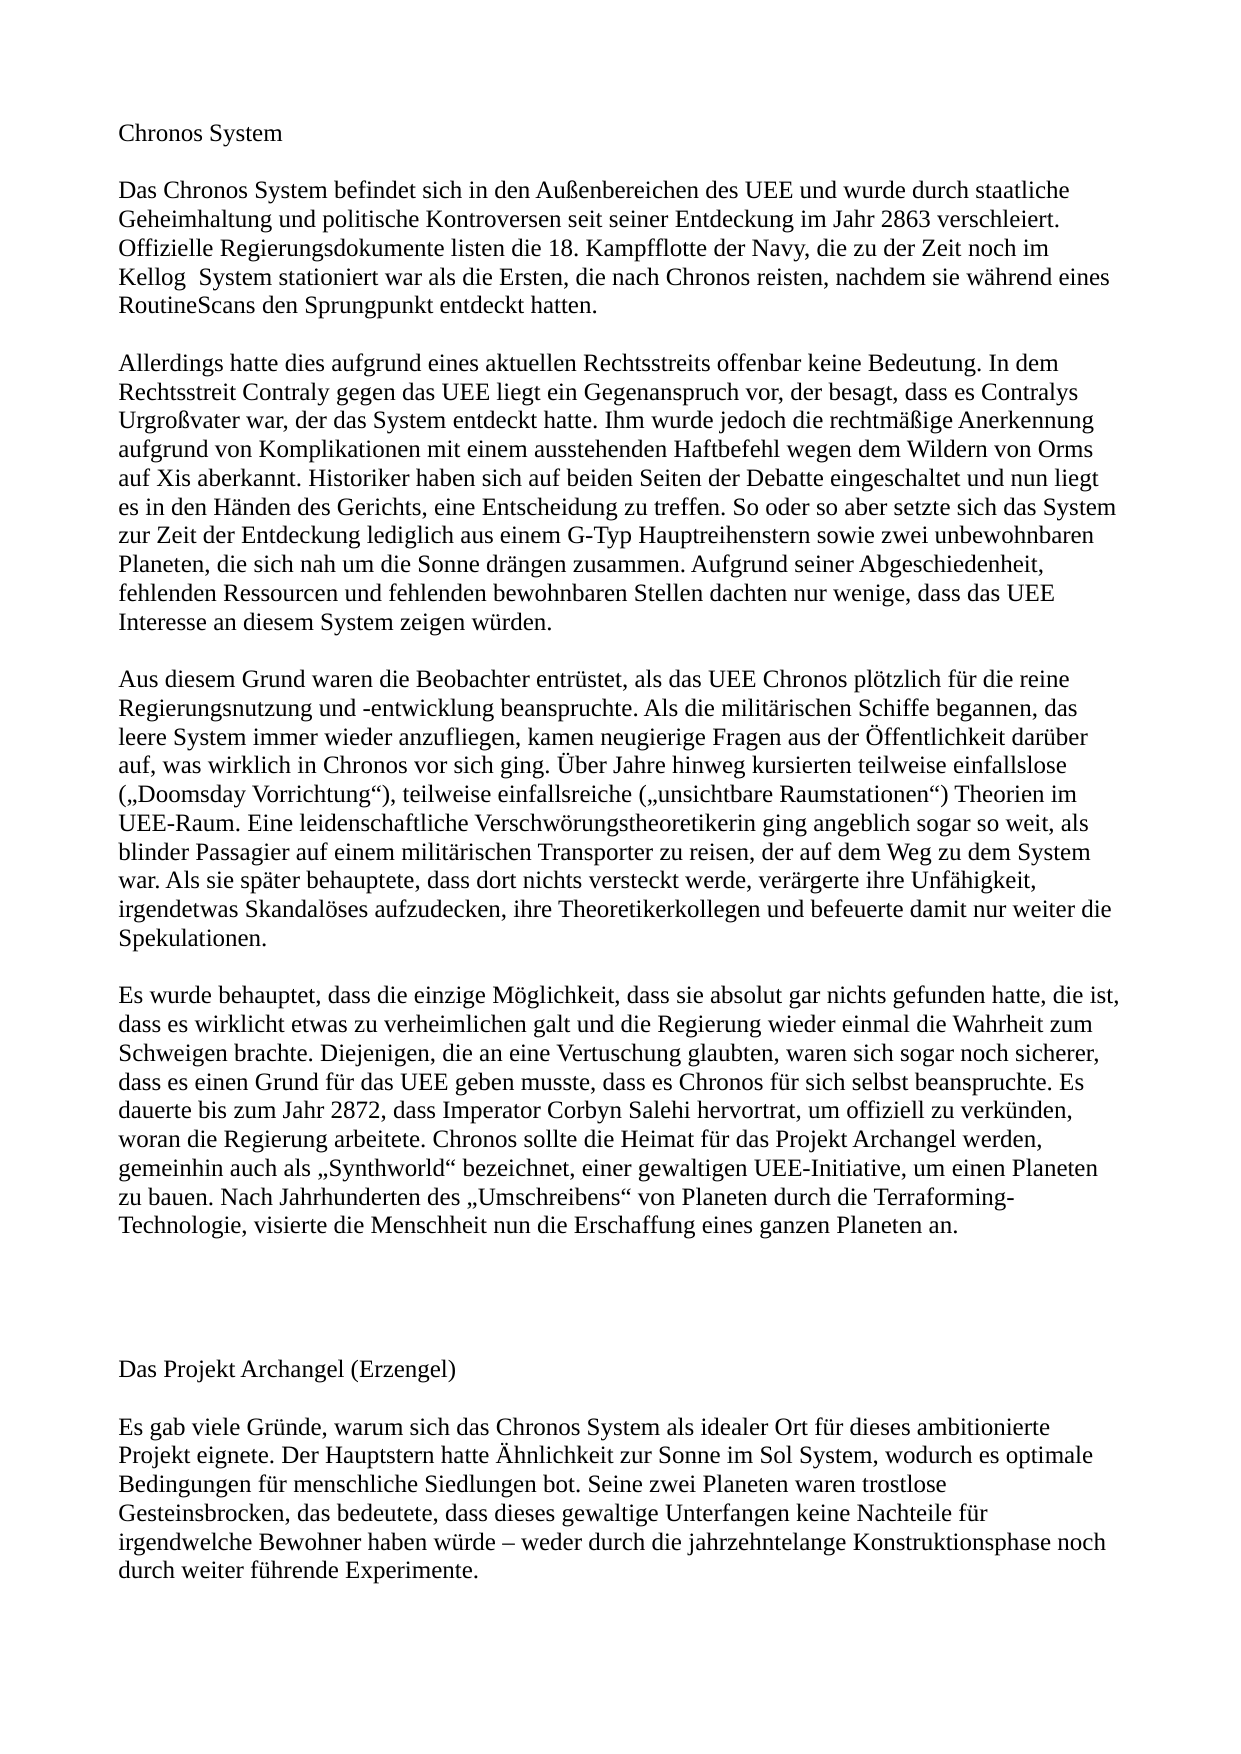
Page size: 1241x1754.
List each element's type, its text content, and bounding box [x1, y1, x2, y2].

text Aus diesem Grund waren die Beobachter entrüstet, als das UEE Chronos plötzlich für die reine Regierungsnutzung und -entwicklung beanspruchte. Als die militärischen Schiffe begannen, das leere System immer wieder anzufliegen, kamen neugierige Fragen aus der Öffentlichkeit darüber auf, was wirklich in Chronos vor sich ging. Über Jahre hinweg kursierten teilweise einfallslose („Doomsday Vorrichtung“), teilweise einfallsreiche („unsichtbare Raumstationen“) Theorien im UEE-Raum. Eine leidenschaftliche Verschwörungstheoretikerin ging angeblich sogar so weit, als blinder Passagier auf einem militärischen Transporter zu reisen, der auf dem Weg zu dem System war. Als sie später behauptete, dass dort nichts versteckt werde, verärgerte ihre Unfähigkeit, irgendetwas Skandalöses aufzudecken, ihre Theoretikerkollegen und befeuerte damit nur weiter die Spekulationen. [118, 664, 1122, 952]
text Chronos System [118, 118, 1122, 147]
text Das Chronos System befindet sich in den Außenbereichen des UEE und wurde durch staatliche Geheimhaltung und politische Kontroversen seit seiner Entdeckung im Jahr 2863 verschleiert. Offizielle Regierungsdokumente listen die 18. Kampfflotte der Navy, die zu der Zeit noch im Kellog System stationiert war als die Ersten, die nach Chronos reisten, nachdem sie während eines RoutineScans den Sprungpunkt entdeckt hatten. [118, 176, 1122, 319]
text Allerdings hatte dies aufgrund eines aktuellen Rechtsstreits offenbar keine Bedeutung. In dem Rechtsstreit Contraly gegen das UEE liegt ein Gegenanspruch vor, der besagt, dass es Contralys Urgroßvater war, der das System entdeckt hatte. Ihm wurde jedoch die rechtmäßige Anerkennung aufgrund von Komplikationen mit einem ausstehenden Haftbefehl wegen dem Wildern von Orms auf Xis aberkannt. Historiker haben sich auf beiden Seiten der Debatte eingeschaltet und nun liegt es in den Händen des Gerichts, eine Entscheidung zu treffen. So oder so aber setzte sich das System zur Zeit der Entdeckung lediglich aus einem G-Typ Hauptreihenstern sowie zwei unbewohnbaren Planeten, die sich nah um die Sonne drängen zusammen. Aufgrund seiner Abgeschiedenheit, fehlenden Ressourcen und fehlenden bewohnbaren Stellen dachten nur wenige, dass das UEE Interesse an diesem System zeigen würden. [118, 348, 1122, 636]
text Das Projekt Archangel (Erzengel) [118, 1354, 1122, 1383]
text Es wurde behauptet, dass die einzige Möglichkeit, dass sie absolut gar nichts gefunden hatte, die ist, dass es wirklicht etwas zu verheimlichen galt und die Regierung wieder einmal die Wahrheit zum Schweigen brachte. Diejenigen, die an eine Vertuschung glaubten, waren sich sogar noch sicherer, dass es einen Grund für das UEE geben musste, dass es Chronos für sich selbst beanspruchte. Es dauerte bis zum Jahr 2872, dass Imperator Corbyn Salehi hervortrat, um offiziell zu verkünden, woran die Regierung arbeitete. Chronos sollte die Heimat für das Projekt Archangel werden, gemeinhin auch als „Synthworld“ bezeichnet, einer gewaltigen UEE-Initiative, um einen Planeten zu bauen. Nach Jahrhunderten des „Umschreibens“ von Planeten durch die Terraforming-Technologie, visierte die Menschheit nun die Erschaffung eines ganzen Planeten an. [118, 981, 1122, 1239]
text Es gab viele Gründe, warum sich das Chronos System als idealer Ort für dieses ambitionierte Projekt eignete. Der Hauptstern hatte Ähnlichkeit zur Sonne im Sol System, wodurch es optimale Bedingungen für menschliche Siedlungen bot. Seine zwei Planeten waren trostlose Gesteinsbrocken, das bedeutete, dass dieses gewaltige Unterfangen keine Nachteile für irgendwelche Bewohner haben würde – weder durch die jahrzehntelange Konstruktionsphase noch durch weiter führende Experimente. [118, 1412, 1122, 1584]
